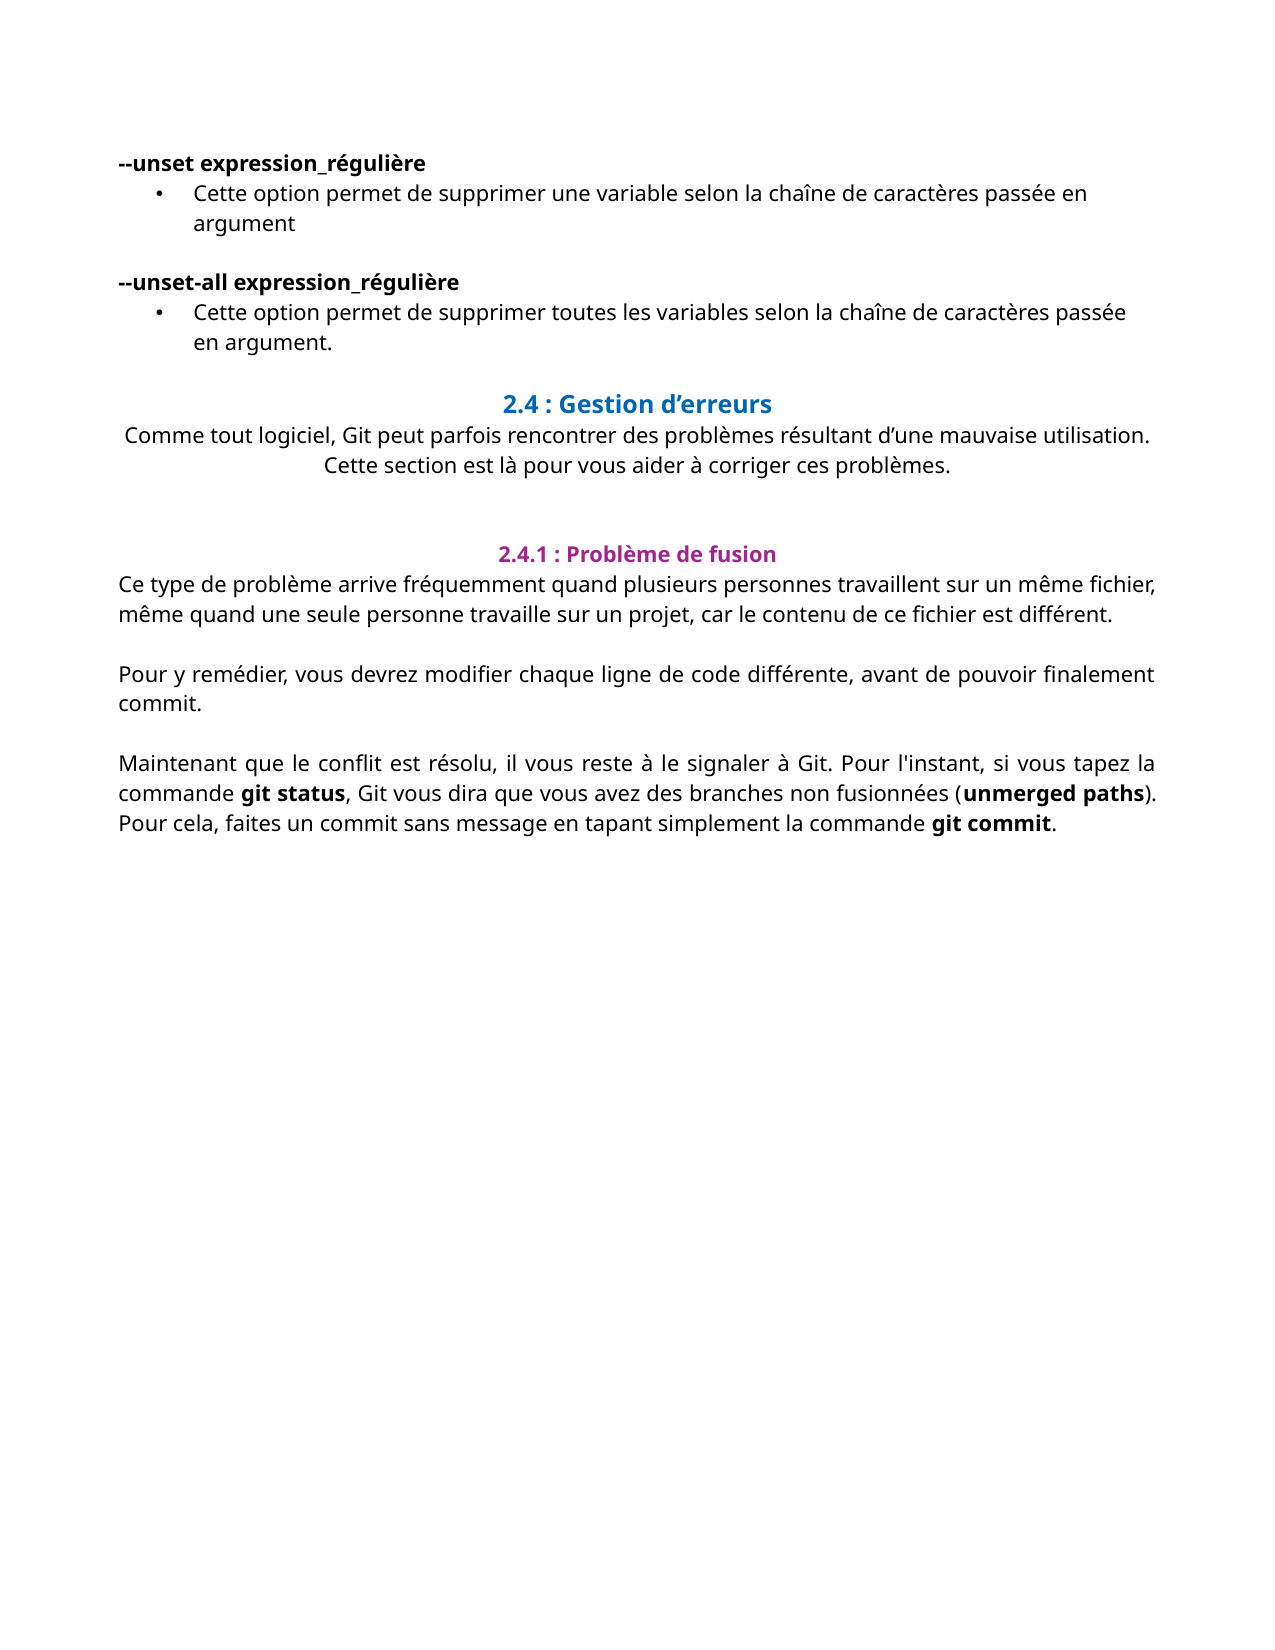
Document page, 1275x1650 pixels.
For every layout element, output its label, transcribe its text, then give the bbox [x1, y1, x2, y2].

text --unset expression_régulière [118, 148, 1157, 178]
text 2.4 : Gestion d’erreurs [118, 386, 1157, 420]
list Cette option permet de supprimer une variable selon la chaîne de caractères passée en argument [156, 178, 1157, 237]
text Maintenant que le conflit est résolu, il vous reste à le signaler à Git. Pour l'instant, si vous tapez la commande git status, Git vous dira que vous avez des branches non fusionnées (unmerged paths). Pour cela, faites un commit sans message en tapant simplement la commande git commit. [118, 748, 1157, 837]
list Cette option permet de supprimer toutes les variables selon la chaîne de caractères passée en argument. [156, 297, 1157, 356]
text --unset-all expression_régulière [118, 267, 1157, 297]
text 2.4.1 : Problème de fusion [118, 539, 1157, 569]
text Ce type de problème arrive fréquemment quand plusieurs personnes travaillent sur un même fichier, même quand une seule personne travaille sur un projet, car le contenu de ce fichier est différent. [118, 569, 1157, 629]
text Comme tout logiciel, Git peut parfois rencontrer des problèmes résultant d’une mauvaise utilisation. Cette section est là pour vous aider à corriger ces problèmes. [118, 420, 1157, 480]
text Pour y remédier, vous devrez modifier chaque ligne de code différente, avant de pouvoir finalement commit. [118, 659, 1157, 718]
